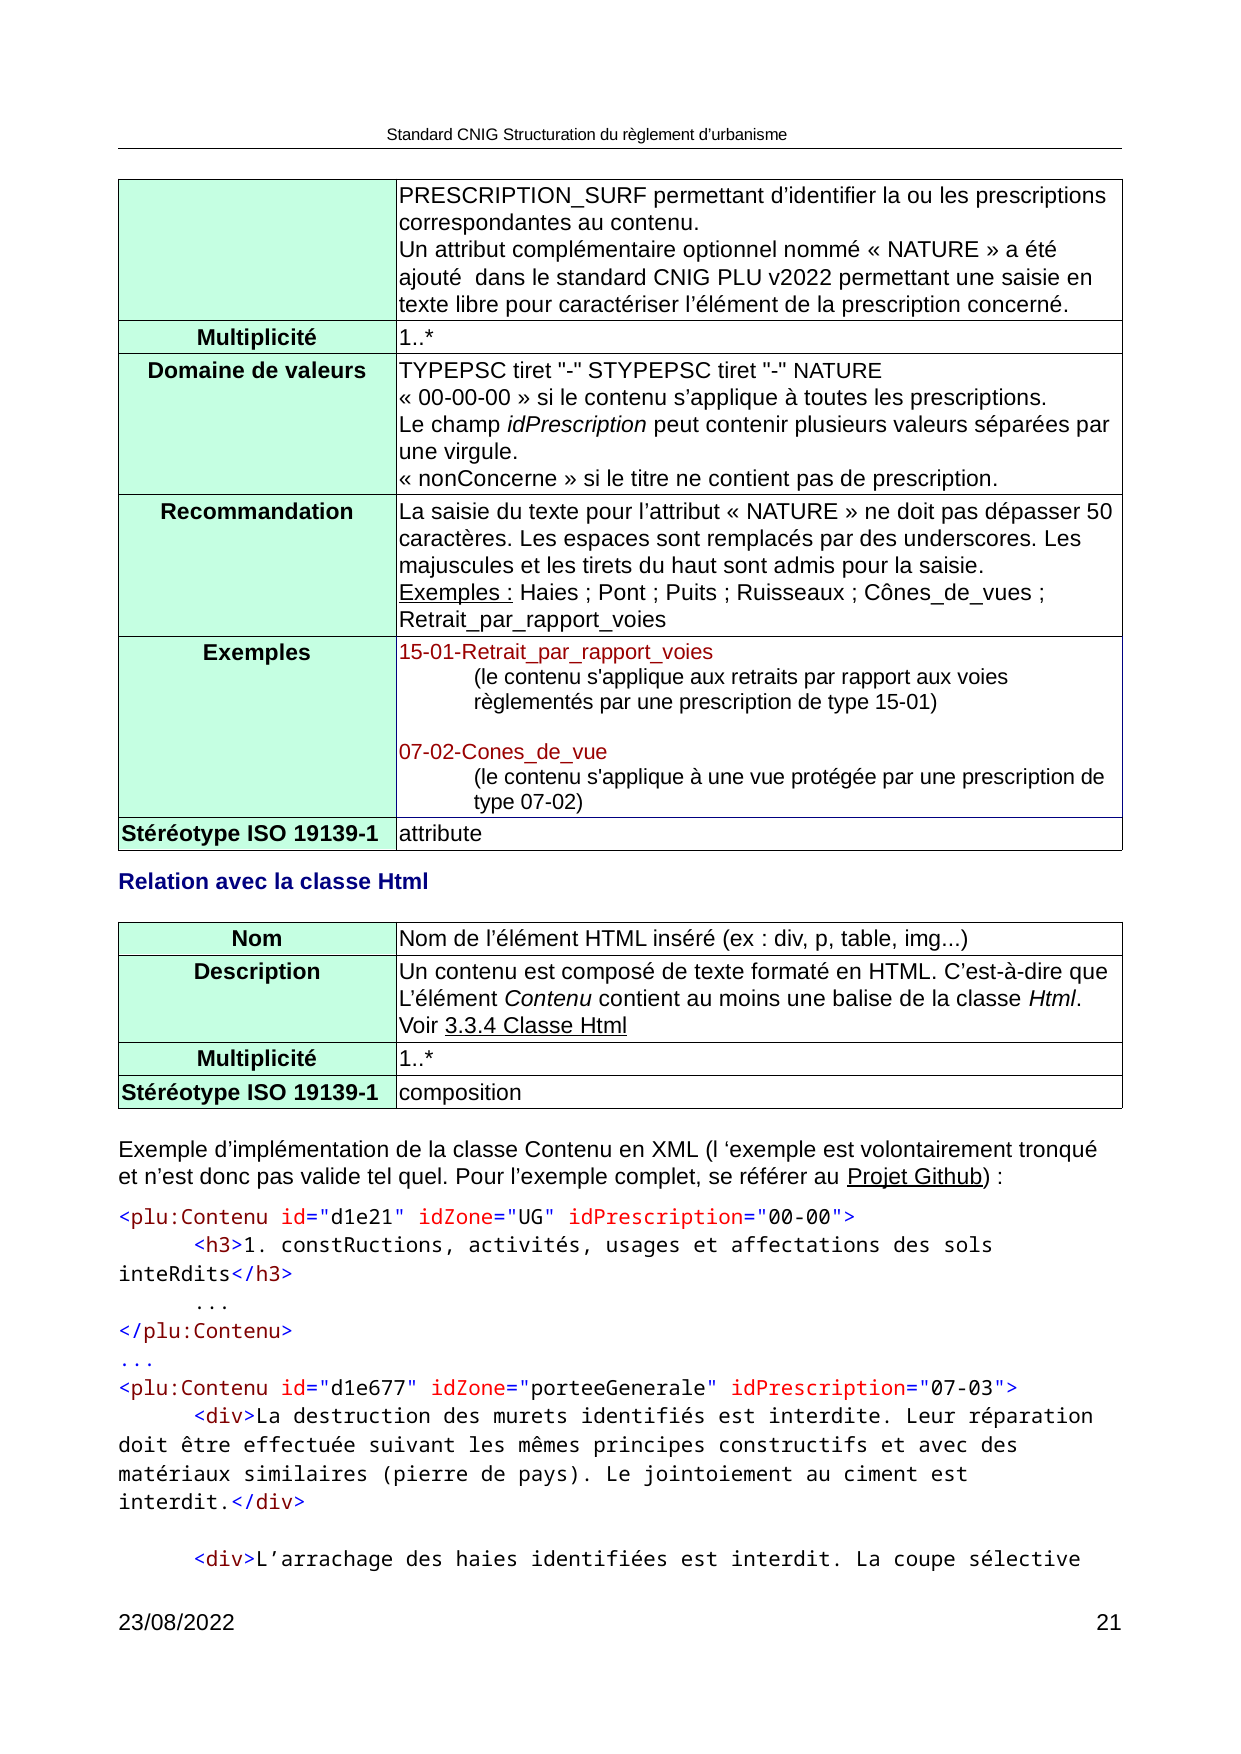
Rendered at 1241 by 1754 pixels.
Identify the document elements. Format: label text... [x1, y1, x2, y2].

table_cell composition [397, 1076, 1122, 1108]
text <div>L’arrachage des haies identifiées est interdit. La coupe sélective [118, 1544, 1122, 1573]
table_cell Un contenu est composé de texte formaté en HTML. C’est-à-dire que L’élément Contenu contient au moins une balise de la classe Html. Voir 3.3.4 Classe Html [397, 956, 1122, 1042]
table_header Nom de l’élément HTML inséré (ex : div, p, table, img...) [397, 923, 1122, 954]
table_header Nom [119, 923, 396, 954]
table_cell PRESCRIPTION_SURF permettant d’identifier la ou les prescriptions correspondantes au contenu. Un attribut complémentaire optionnel nommé « NATURE » a été ajouté dans le standard CNIG PLU v2022 permettant une saisie en texte libre pour caractériser l’élément de la prescription concerné. [397, 180, 1122, 320]
text Exemple d’implémentation de la classe Contenu en XML (l ‘exemple est volontairement tronqué et n’est donc pas valide tel quel. Pour l’exemple complet, se référer au Projet GitHub) : [118, 1135, 1122, 1189]
text ... [118, 1344, 1122, 1373]
text <plu:Contenu id="d1e21" idZone="UG" idPrescription="00-00"> [118, 1202, 1122, 1230]
table_cell 1..* [397, 1043, 1122, 1075]
table_cell Stéréotype ISO 19139-1 [119, 818, 396, 849]
table_cell TYPEPSC tiret "-" STYPEPSC tiret "-" NATURE « 00-00-00 » si le contenu s’applique à toutes les prescriptions. Le champ idPrescription peut contenir plusieurs valeurs séparées par une virgule. « nonConcerne » si le titre ne contient pas de prescription. [397, 354, 1122, 494]
table_cell 15-01-Retrait_par_rapport_voies (le contenu s'applique aux retraits par rapport aux voies règlementés par une prescription de type 15-01) 07-02-Cones_de_vue (le contenu s'applique à une vue protégée par une prescription de type 07-02) [397, 637, 1122, 817]
table_cell La saisie du texte pour l’attribut « NATURE » ne doit pas dépasser 50 caractères. Les espaces sont remplacés par des underscores. Les majuscules et les tirets du haut sont admis pour la saisie. Exemples : Haies ; Pont ; Puits ; Ruisseaux ; Cônes_de_vues ; Retrait_par_rapport_voies [397, 495, 1122, 636]
table_cell Recommandation [119, 495, 396, 636]
table_cell [119, 180, 396, 320]
text <div>La destruction des murets identifiés est interdite. Leur réparation doit être effectuée suivant les mêmes principes constructifs et avec des matériaux similaires (pierre de pays). Le jointoiement au ciment est interdit.</div> [118, 1401, 1122, 1516]
table_cell 1..* [397, 321, 1122, 353]
text </plu:Contenu> [118, 1316, 1122, 1344]
subtitle Relation avec la classe Html [118, 867, 1122, 894]
table_cell Stéréotype ISO 19139-1 [119, 1076, 396, 1108]
table_cell Exemples [119, 637, 396, 817]
text <h3>1. constRuctions, activités, usages et affectations des sols inteRdits</h3> [118, 1230, 1122, 1287]
table_cell Description [119, 956, 396, 1042]
table_cell Multiplicité [119, 321, 396, 353]
table_cell attribute [397, 818, 1122, 849]
table_cell Multiplicité [119, 1043, 396, 1075]
text ... [118, 1287, 1122, 1316]
table_cell Domaine de valeurs [119, 354, 396, 494]
text <plu:Contenu id="d1e677" idZone="porteeGenerale" idPrescription="07-03"> [118, 1373, 1122, 1401]
